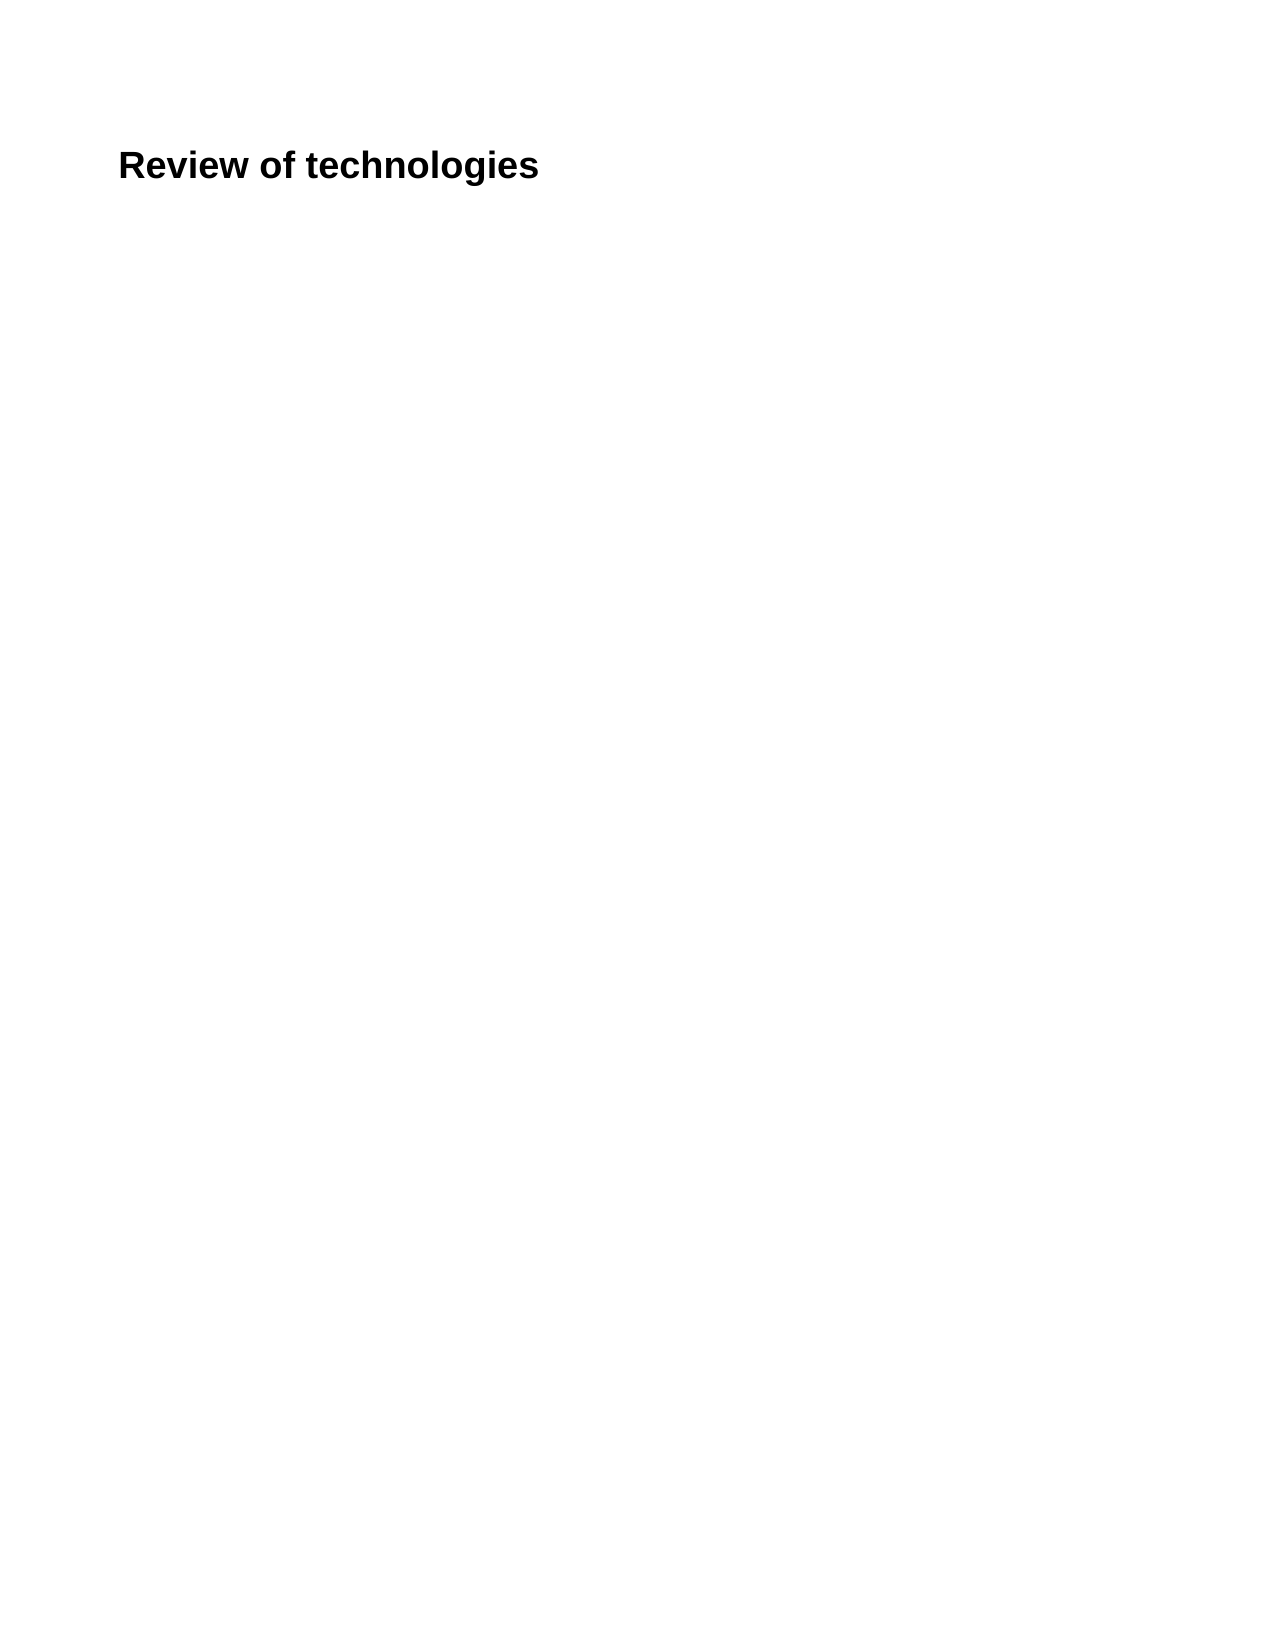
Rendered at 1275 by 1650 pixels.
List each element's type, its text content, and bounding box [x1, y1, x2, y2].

subtitle Review of technologies [118, 143, 1157, 187]
